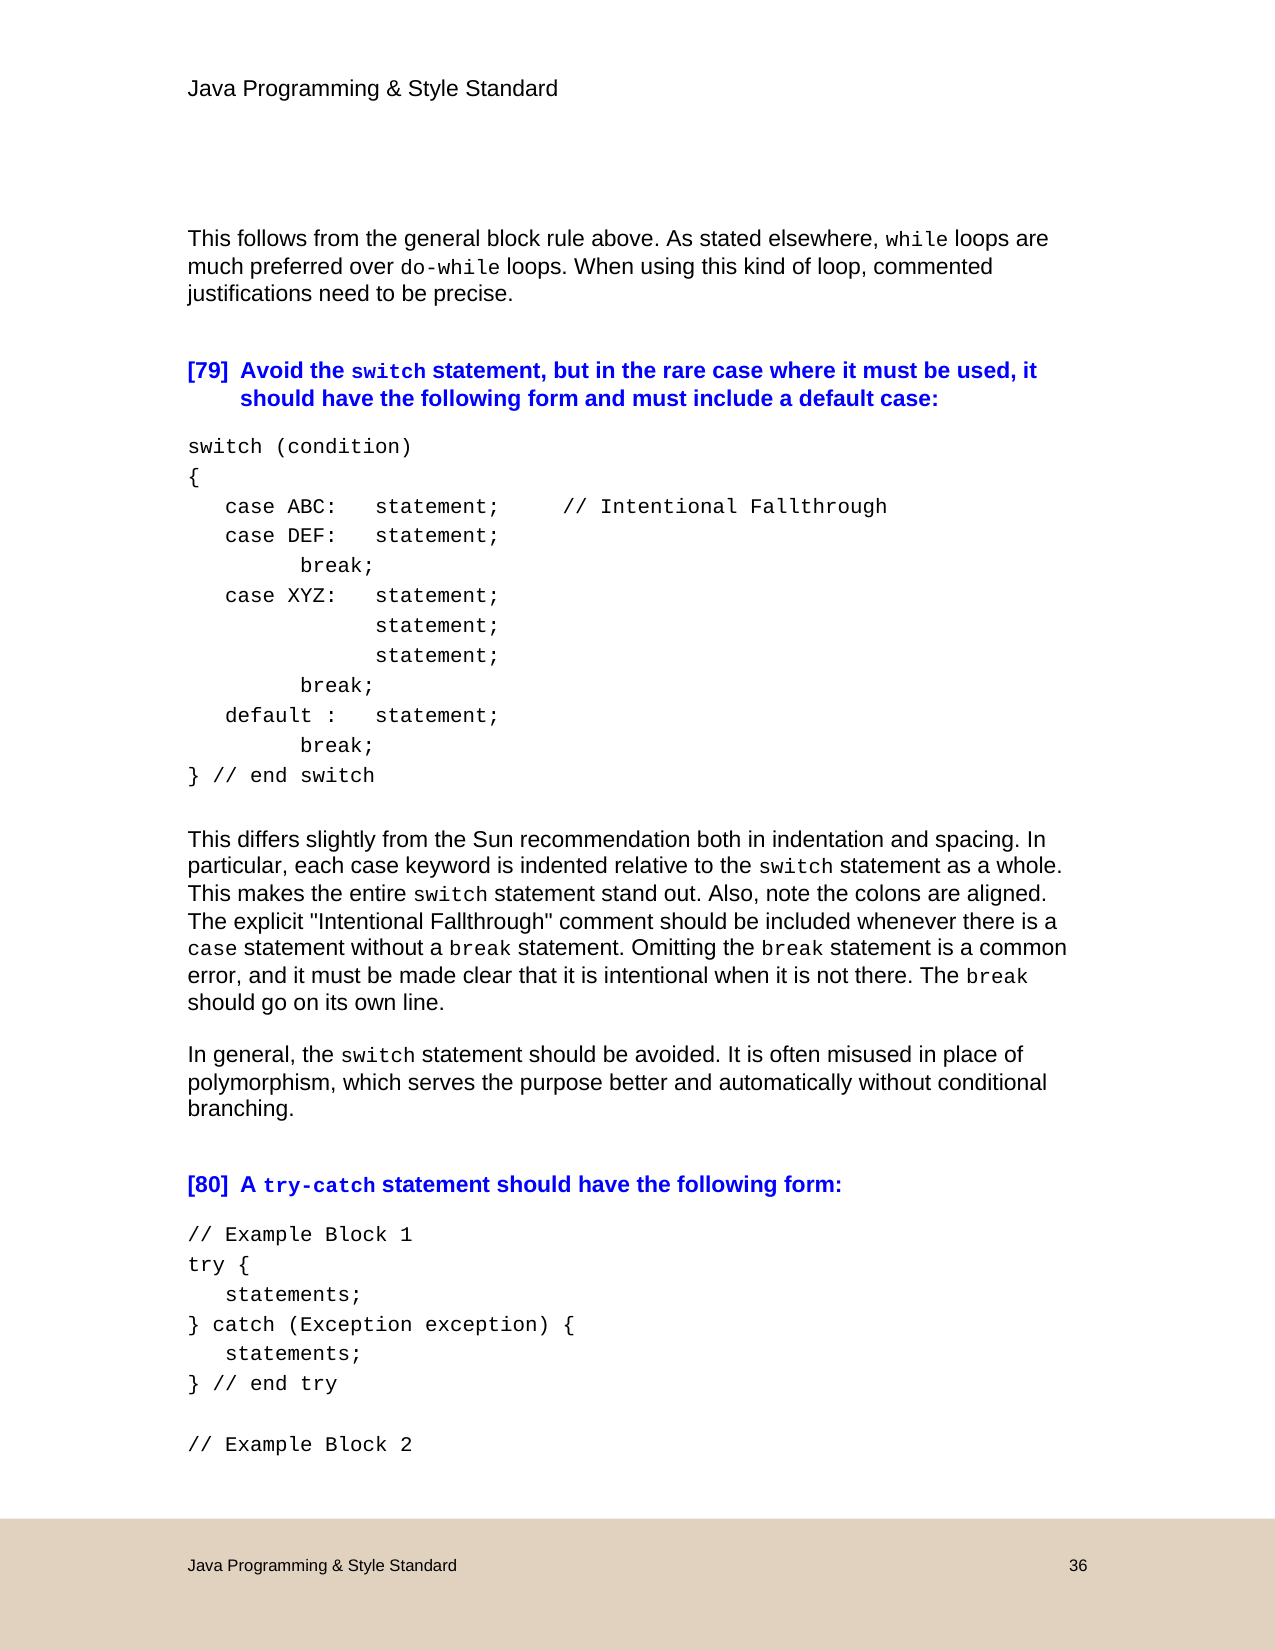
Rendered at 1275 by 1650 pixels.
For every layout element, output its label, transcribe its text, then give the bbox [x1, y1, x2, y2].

text This differs slightly from the Sun recommendation both in indentation and spacing. In particular, each case keyword is indented relative to the switch statement as a whole. This makes the entire switch statement stand out. Also, note the colons are aligned. The explicit "Intentional Fallthrough" comment should be included whenever there is a case statement without a break statement. Omitting the break statement is a common error, and it must be made clear that it is intentional when it is not there. The break should go on its own line. [187, 826, 1087, 1016]
text try { [187, 1254, 1087, 1277]
text statement; [187, 645, 1087, 669]
text // Example Block 1 [187, 1224, 1087, 1247]
text statements; [187, 1343, 1087, 1367]
text } // end switch [187, 765, 1087, 788]
text // Example Block 2 [187, 1434, 1087, 1458]
text case ABC: statement; // Intentional Fallthrough [187, 496, 1087, 519]
list Avoid the switch statement, but in the rare case where it must be used, it should have the following form and must include a default case: [187, 357, 1087, 411]
text statements; [187, 1284, 1087, 1307]
text } // end try [187, 1373, 1087, 1397]
text default : statement; [187, 705, 1087, 728]
text { [187, 466, 1087, 489]
text break; [187, 735, 1087, 758]
text break; [187, 555, 1087, 579]
text statement; [187, 615, 1087, 639]
text break; [187, 675, 1087, 699]
list A try-catch statement should have the following form: [187, 1171, 1087, 1199]
text switch (condition) [187, 436, 1087, 459]
text } catch (Exception exception) { [187, 1313, 1087, 1337]
text In general, the switch statement should be avoided. It is often misused in place of polymorphism, which serves the purpose better and automatically without conditional branching. [187, 1041, 1087, 1121]
text case DEF: statement; [187, 526, 1087, 549]
text This follows from the general block rule above. As stated elsewhere, while loops are much preferred over do-while loops. When using this kind of loop, commented justifications need to be precise. [187, 225, 1087, 307]
text case XYZ: statement; [187, 585, 1087, 609]
